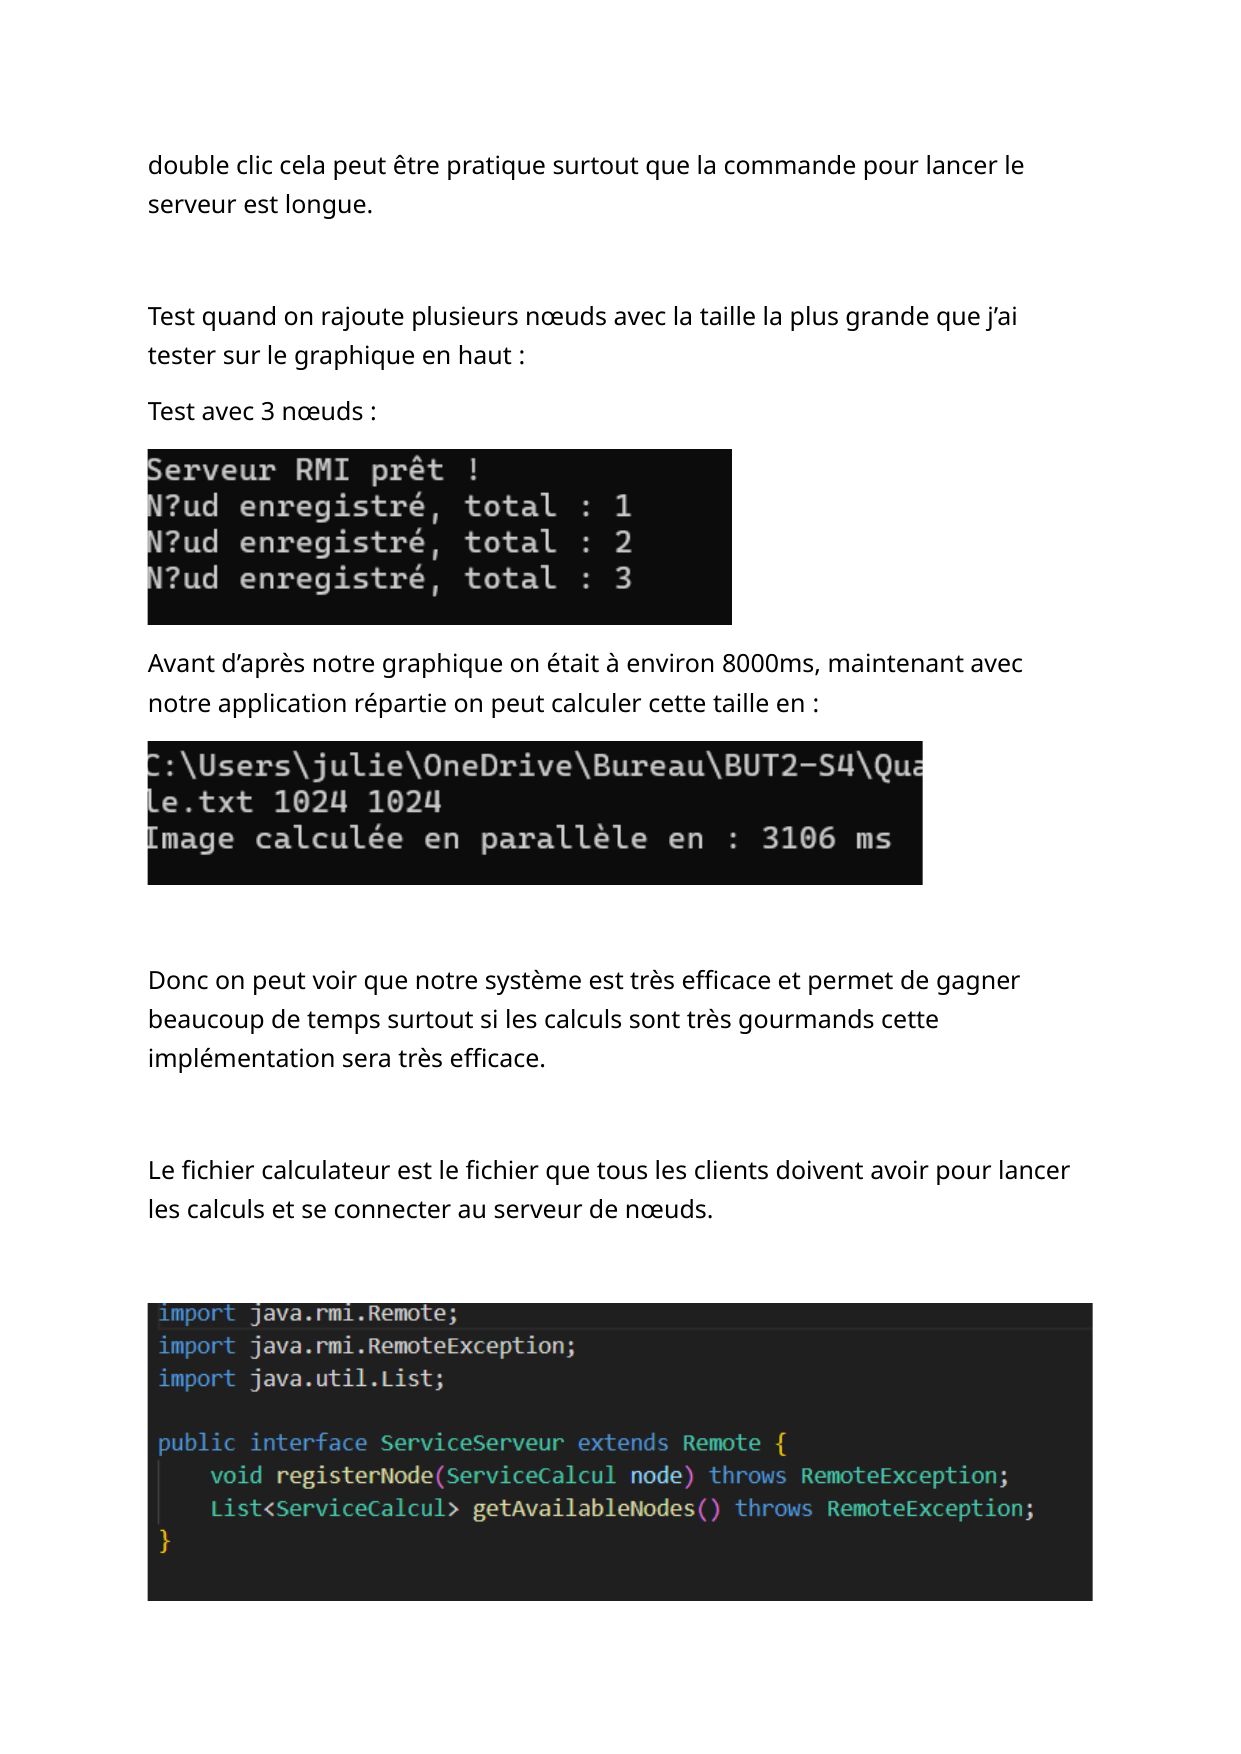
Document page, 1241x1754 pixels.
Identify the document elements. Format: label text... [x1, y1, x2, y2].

text Avant d’après notre graphique on était à environ 8000ms, maintenant avec notre application répartie on peut calculer cette taille en : [148, 646, 1093, 719]
text double clic cela peut être pratique surtout que la commande pour lancer le serveur est longue. [148, 148, 1093, 221]
text Test quand on rajoute plusieurs nœuds avec la taille la plus grande que j’ai tester sur le graphique en haut : [148, 298, 1093, 372]
text Le fichier calculateur est le fichier que tous les clients doivent avoir pour lancer les calculs et se connecter au serveur de nœuds. [148, 1152, 1093, 1226]
text Test avec 3 nœuds : [148, 393, 1093, 427]
text Donc on peut voir que notre système est très efficace et permet de gagner beaucoup de temps surtout si les calculs sont très gourmands cette implémentation sera très efficace. [148, 962, 1093, 1075]
